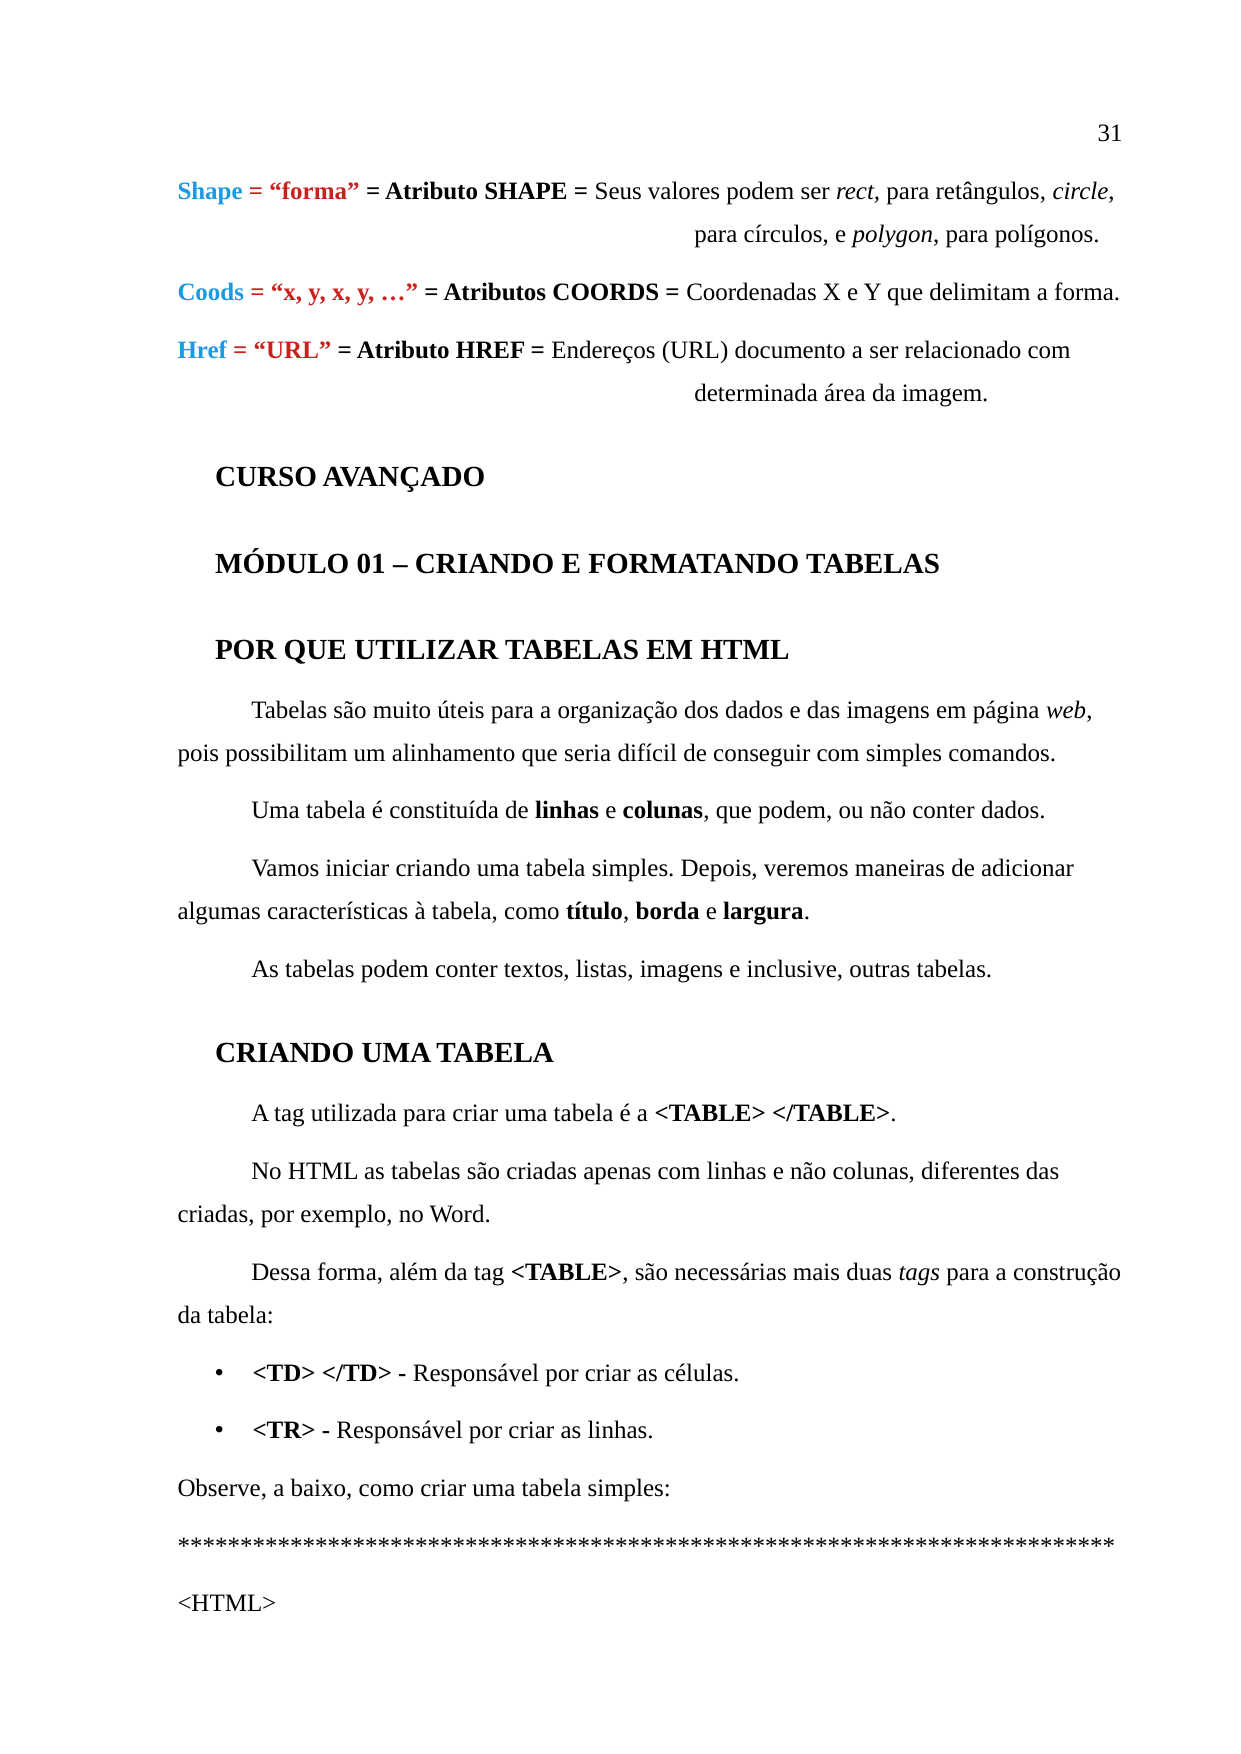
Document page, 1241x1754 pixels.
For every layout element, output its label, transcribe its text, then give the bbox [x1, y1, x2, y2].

text Coods = “x, y, x, y, …” = Atributos COORDS = Coordenadas X e Y que delimitam a forma. [177, 277, 1122, 306]
text *************************************************************************** [177, 1531, 1122, 1559]
text Tabelas são muito úteis para a organização dos dados e das imagens em página web, pois possibilitam um alinhamento que seria difícil de conseguir com simples comandos. [177, 695, 1122, 767]
text Shape = “forma” = Atributo SHAPE = Seus valores podem ser rect, para retângulos, circle, para círculos, e polygon, para polígonos. [177, 176, 1122, 248]
list <TD> </TD> - Responsável por criar as células. [215, 1358, 1122, 1386]
subtitle Por que utilizar tabelas em html [215, 632, 1122, 666]
text Dessa forma, além da tag <TABLE>, são necessárias mais duas tags para a construção da tabela: [177, 1257, 1122, 1329]
text A tag utilizada para criar uma tabela é a <TABLE> </TABLE>. [177, 1098, 1122, 1127]
subtitle Curso Avançado [215, 459, 1122, 493]
text Vamos iniciar criando uma tabela simples. Depois, veremos maneiras de adicionar algumas características à tabela, como título, borda e largura. [177, 853, 1122, 925]
text Href = “URL” = Atributo HREF = Endereços (URL) documento a ser relacionado com determinada área da imagem. [177, 335, 1122, 407]
text Uma tabela é constituída de linhas e colunas, que podem, ou não conter dados. [177, 796, 1122, 824]
list <TR> - Responsável por criar as linhas. [215, 1415, 1122, 1444]
text Observe, a baixo, como criar uma tabela simples: [177, 1473, 1122, 1502]
subtitle Criando uma tabela [215, 1036, 1122, 1069]
subtitle Módulo 01 – Criando e formatando tabelas [215, 546, 1122, 579]
text As tabelas podem conter textos, listas, imagens e inclusive, outras tabelas. [177, 954, 1122, 983]
text <HTML> [177, 1588, 1122, 1617]
text No HTML as tabelas são criadas apenas com linhas e não colunas, diferentes das criadas, por exemplo, no Word. [177, 1156, 1122, 1228]
